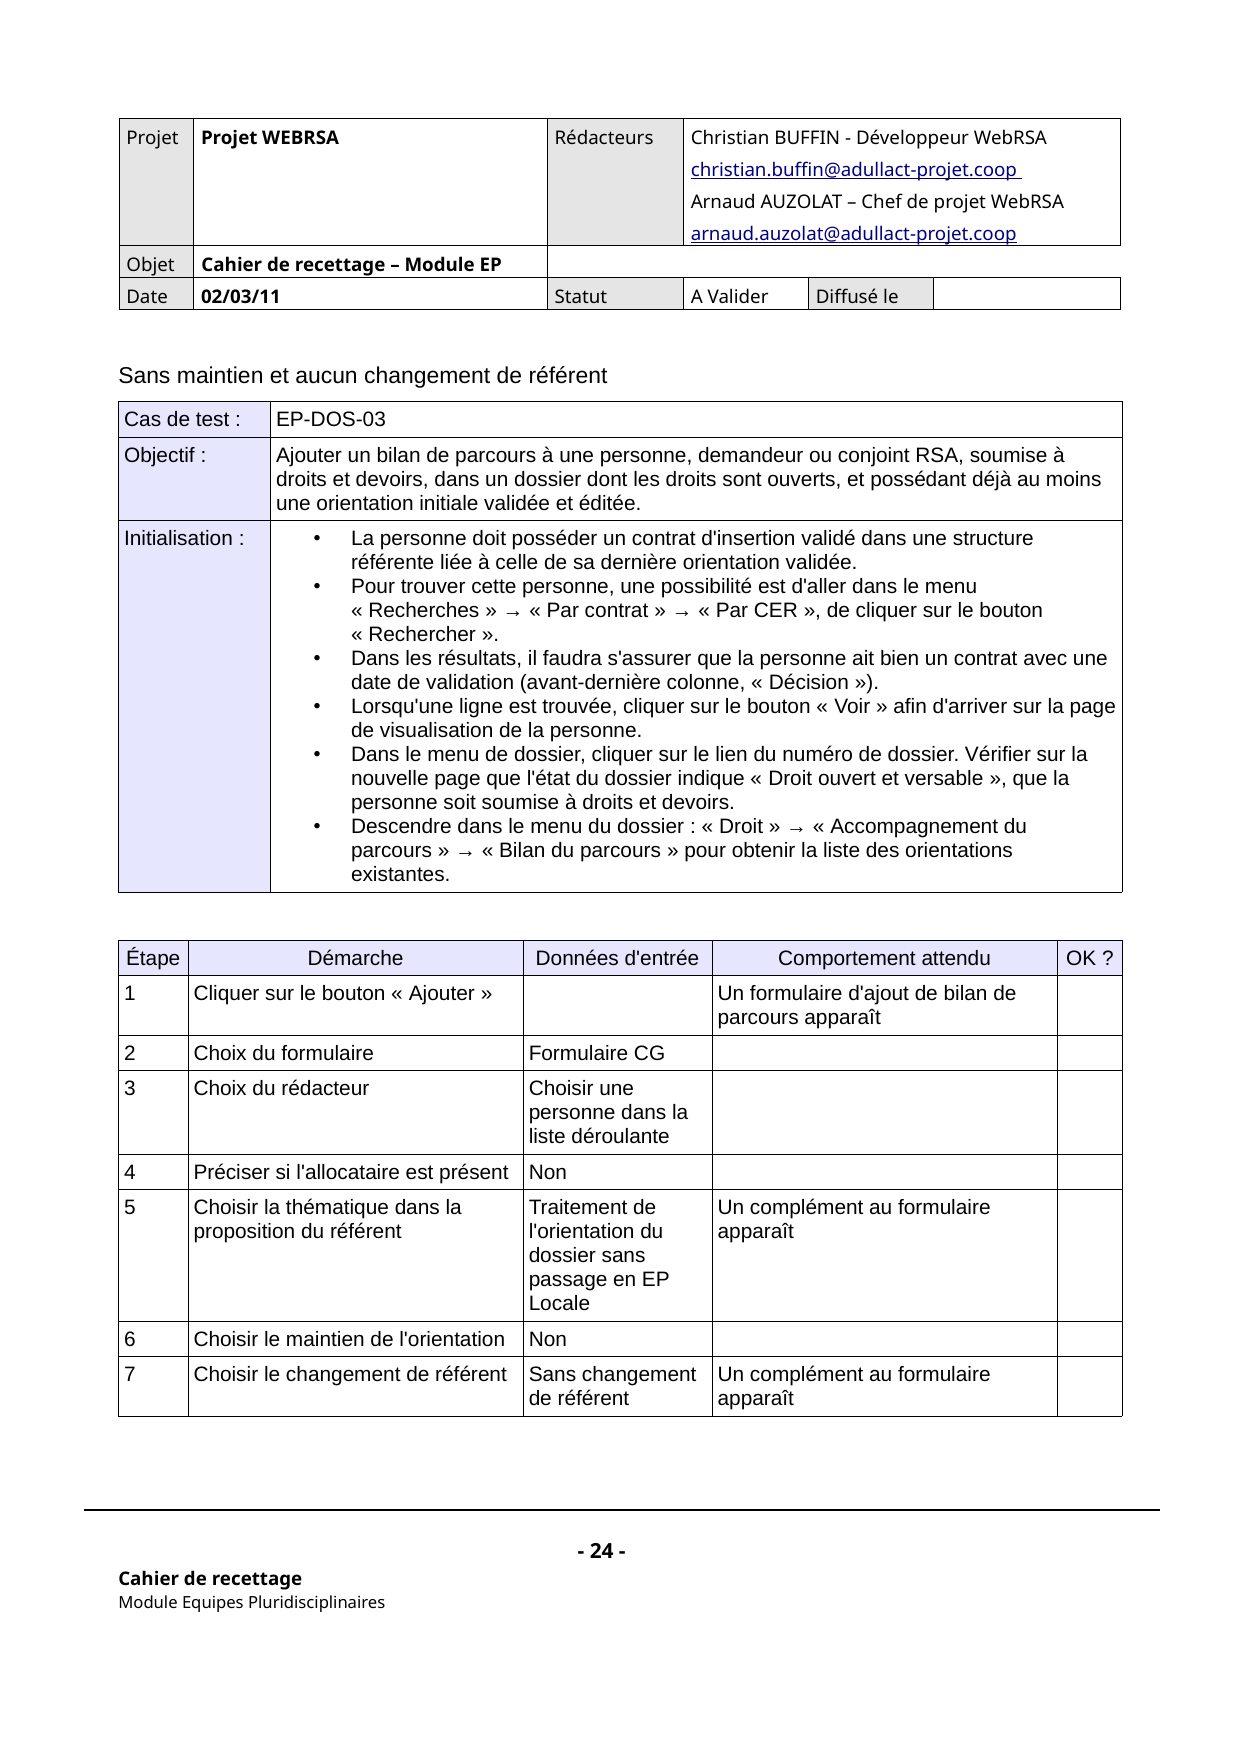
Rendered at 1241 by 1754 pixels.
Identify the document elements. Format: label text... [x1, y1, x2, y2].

table_cell Choisir une personne dans la liste déroulante [524, 1071, 712, 1154]
table_cell Ajouter un bilan de parcours à une personne, demandeur ou conjoint RSA, soumise à droits et devoirs, dans un dossier dont les droits sont ouverts, et possédant déjà au moins une orientation initiale validée et éditée. [271, 438, 1122, 520]
table_cell 7 [119, 1357, 188, 1416]
table_cell Non [524, 1155, 712, 1189]
table_cell Traitement de l'orientation du dossier sans passage en EP Locale [524, 1190, 712, 1321]
table_cell 1 [119, 976, 188, 1035]
table_header Étape [119, 941, 188, 975]
table_cell Choisir le maintien de l'orientation [189, 1322, 523, 1356]
table_cell Un formulaire d'ajout de bilan de parcours apparaît [713, 976, 1057, 1035]
table_cell Un complément au formulaire apparaît [713, 1357, 1057, 1416]
table_cell [1058, 976, 1122, 1035]
table_header OK ? [1058, 941, 1122, 975]
table_cell Choisir la thématique dans la proposition du référent [189, 1190, 523, 1321]
table_cell [1058, 1036, 1122, 1070]
table_header Données d'entrée [524, 941, 712, 975]
table_cell [713, 1036, 1057, 1070]
table_header EP-DOS-03 [271, 402, 1122, 437]
table_header Démarche [189, 941, 523, 975]
table_cell Formulaire CG [524, 1036, 712, 1070]
table_cell 5 [119, 1190, 188, 1321]
table_cell [1058, 1155, 1122, 1189]
table_cell Choix du rédacteur [189, 1071, 523, 1154]
table_cell La personne doit posséder un contrat d'insertion validé dans une structure référente liée à celle de sa dernière orientation validée. Pour trouver cette personne, une possibilité est d'aller dans le menu « Recherches » → « Par contrat » → « Par CER », de cliquer sur le bouton « Rechercher ». Dans les résultats, il faudra s'assurer que la personne ait bien un contrat avec une date de validation (avant-dernière colonne, « Décision »). Lorsqu'une ligne est trouvée, cliquer sur le bouton « Voir » afin d'arriver sur la page de visualisation de la personne. Dans le menu de dossier, cliquer sur le lien du numéro de dossier. Vérifier sur la nouvelle page que l'état du dossier indique « Droit ouvert et versable », que la personne soit soumise à droits et devoirs. Descendre dans le menu du dossier : « Droit » → « Accompagnement du parcours » → « Bilan du parcours » pour obtenir la liste des orientations existantes. [271, 521, 1122, 892]
table_cell 3 [119, 1071, 188, 1154]
table_cell [713, 1322, 1057, 1356]
table_cell Non [524, 1322, 712, 1356]
table_cell [1058, 1322, 1122, 1356]
table_cell Initialisation : [119, 521, 270, 892]
table_cell [713, 1155, 1057, 1189]
table_cell 6 [119, 1322, 188, 1356]
table_cell 2 [119, 1036, 188, 1070]
table_cell 4 [119, 1155, 188, 1189]
table_cell Choix du formulaire [189, 1036, 523, 1070]
table_cell Cliquer sur le bouton « Ajouter » [189, 976, 523, 1035]
table_cell Sans changement de référent [524, 1357, 712, 1416]
table_cell Objectif : [119, 438, 270, 520]
table_header Cas de test : [119, 402, 270, 437]
table_cell [713, 1071, 1057, 1154]
table_cell Un complément au formulaire apparaît [713, 1190, 1057, 1321]
table_cell [1058, 1357, 1122, 1416]
table_cell [1058, 1071, 1122, 1154]
table_cell Préciser si l'allocataire est présent [189, 1155, 523, 1189]
table_cell [1058, 1190, 1122, 1321]
table_header Comportement attendu [713, 941, 1057, 975]
table_cell Choisir le changement de référent [189, 1357, 523, 1416]
table_cell [524, 976, 712, 1035]
subtitle Sans maintien et aucun changement de référent [118, 362, 1122, 389]
